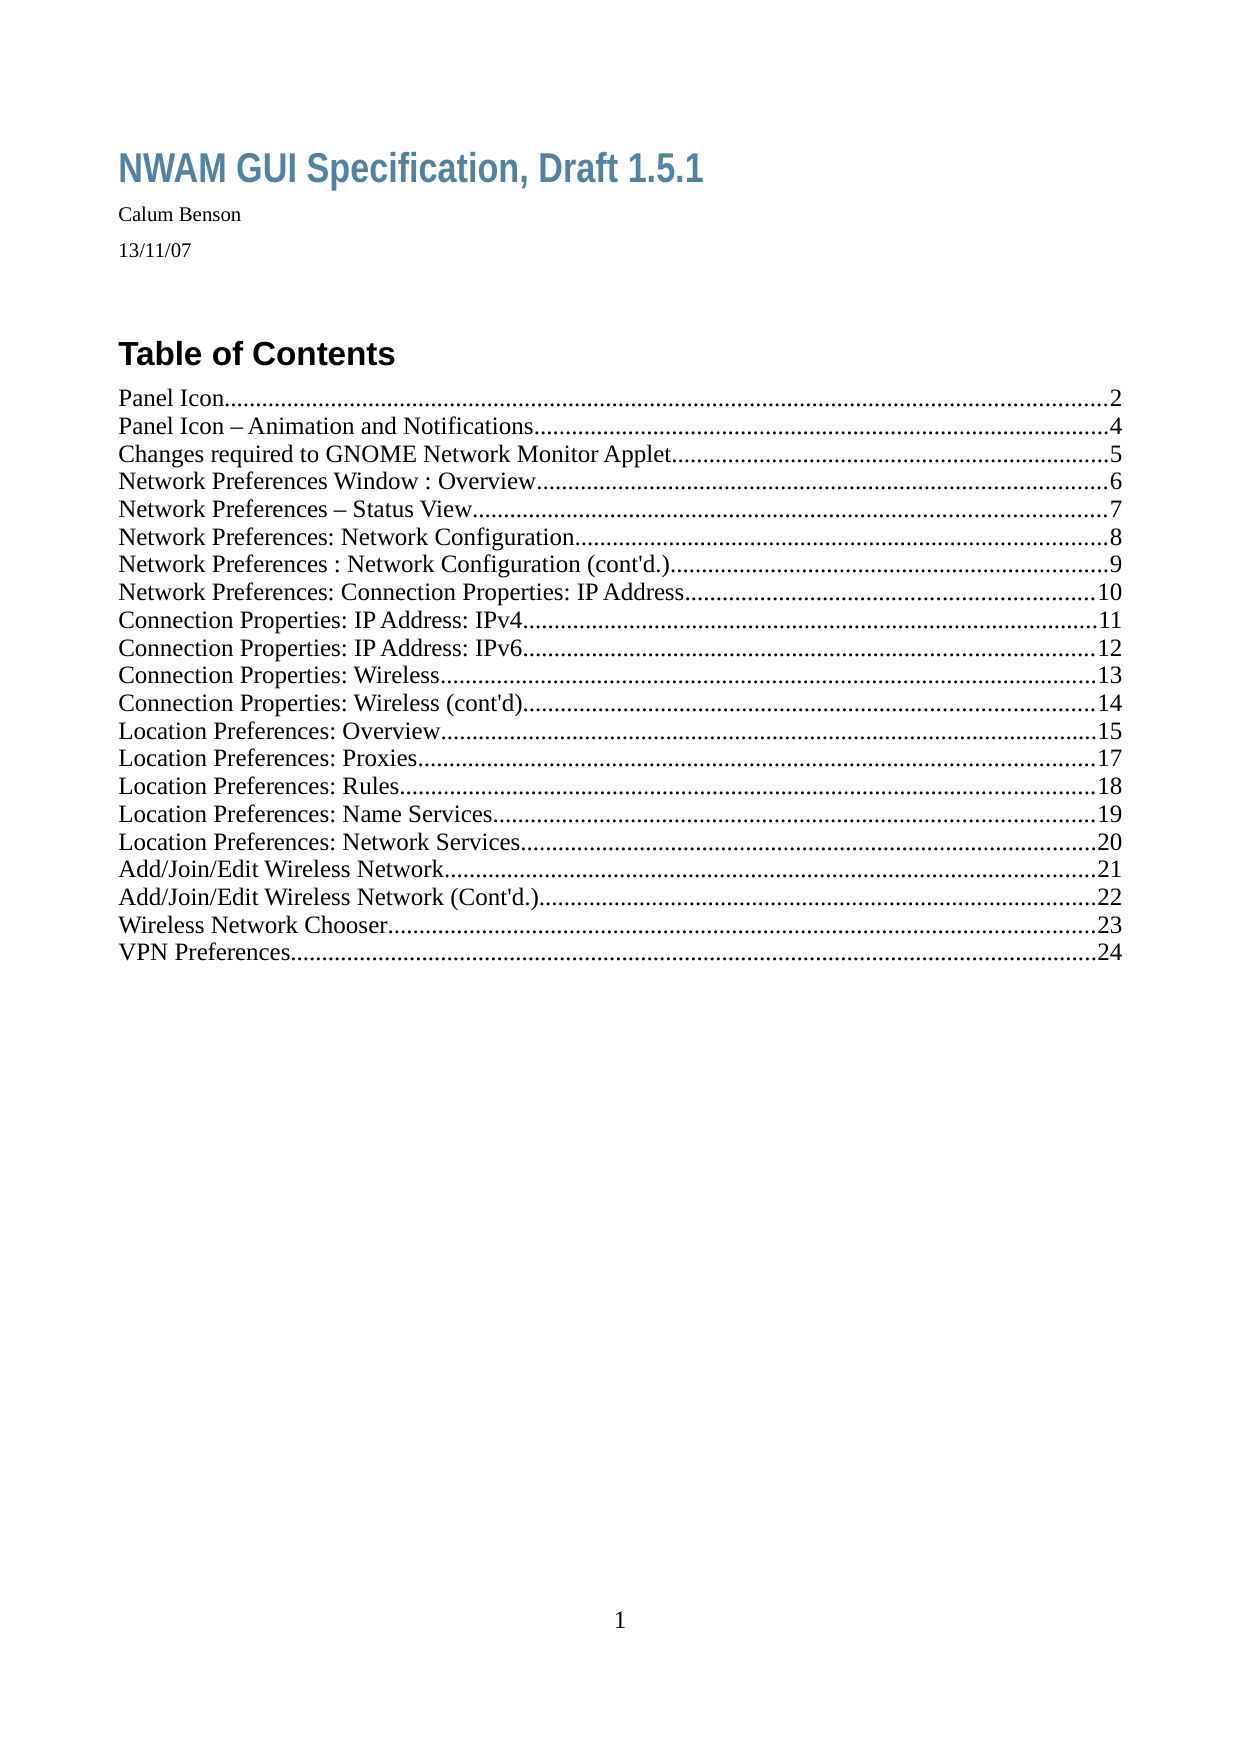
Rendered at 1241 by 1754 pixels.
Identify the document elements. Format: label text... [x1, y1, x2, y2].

subtitle Table of Contents [118, 335, 1122, 372]
text Connection Properties: Wireless (cont'd) 14 [118, 689, 1122, 717]
text Network Preferences Window : Overview 6 [118, 467, 1122, 495]
text Connection Properties: Wireless 13 [118, 661, 1122, 689]
text Location Preferences: Network Services 20 [118, 828, 1122, 855]
text Network Preferences: Connection Properties: IP Address 10 [118, 578, 1122, 606]
text Changes required to GNOME Network Monitor Applet 5 [118, 440, 1122, 467]
text Connection Properties: IP Address: IPv6 12 [118, 634, 1122, 661]
text Add/Join/Edit Wireless Network 21 [118, 855, 1122, 883]
text Network Preferences : Network Configuration (cont'd.) 9 [118, 551, 1122, 578]
text Network Preferences – Status View 7 [118, 495, 1122, 523]
text Location Preferences: Rules 18 [118, 772, 1122, 800]
text Location Preferences: Overview 15 [118, 717, 1122, 744]
text Network Preferences: Network Configuration 8 [118, 523, 1122, 551]
text Wireless Network Chooser 23 [118, 911, 1122, 938]
text Connection Properties: IP Address: IPv4 11 [118, 606, 1122, 634]
title NWAM GUI Specification, Draft 1.5.1 [118, 143, 1122, 191]
text VPN Preferences 24 [118, 938, 1122, 966]
text Add/Join/Edit Wireless Network (Cont'd.) 22 [118, 883, 1122, 911]
text Location Preferences: Name Services 19 [118, 800, 1122, 828]
text Panel Icon – Animation and Notifications 4 [118, 412, 1122, 440]
text Calum Benson [118, 203, 1122, 226]
text Panel Icon 2 [118, 384, 1122, 412]
text Location Preferences: Proxies 17 [118, 744, 1122, 772]
text 13/11/07 [118, 239, 1122, 262]
